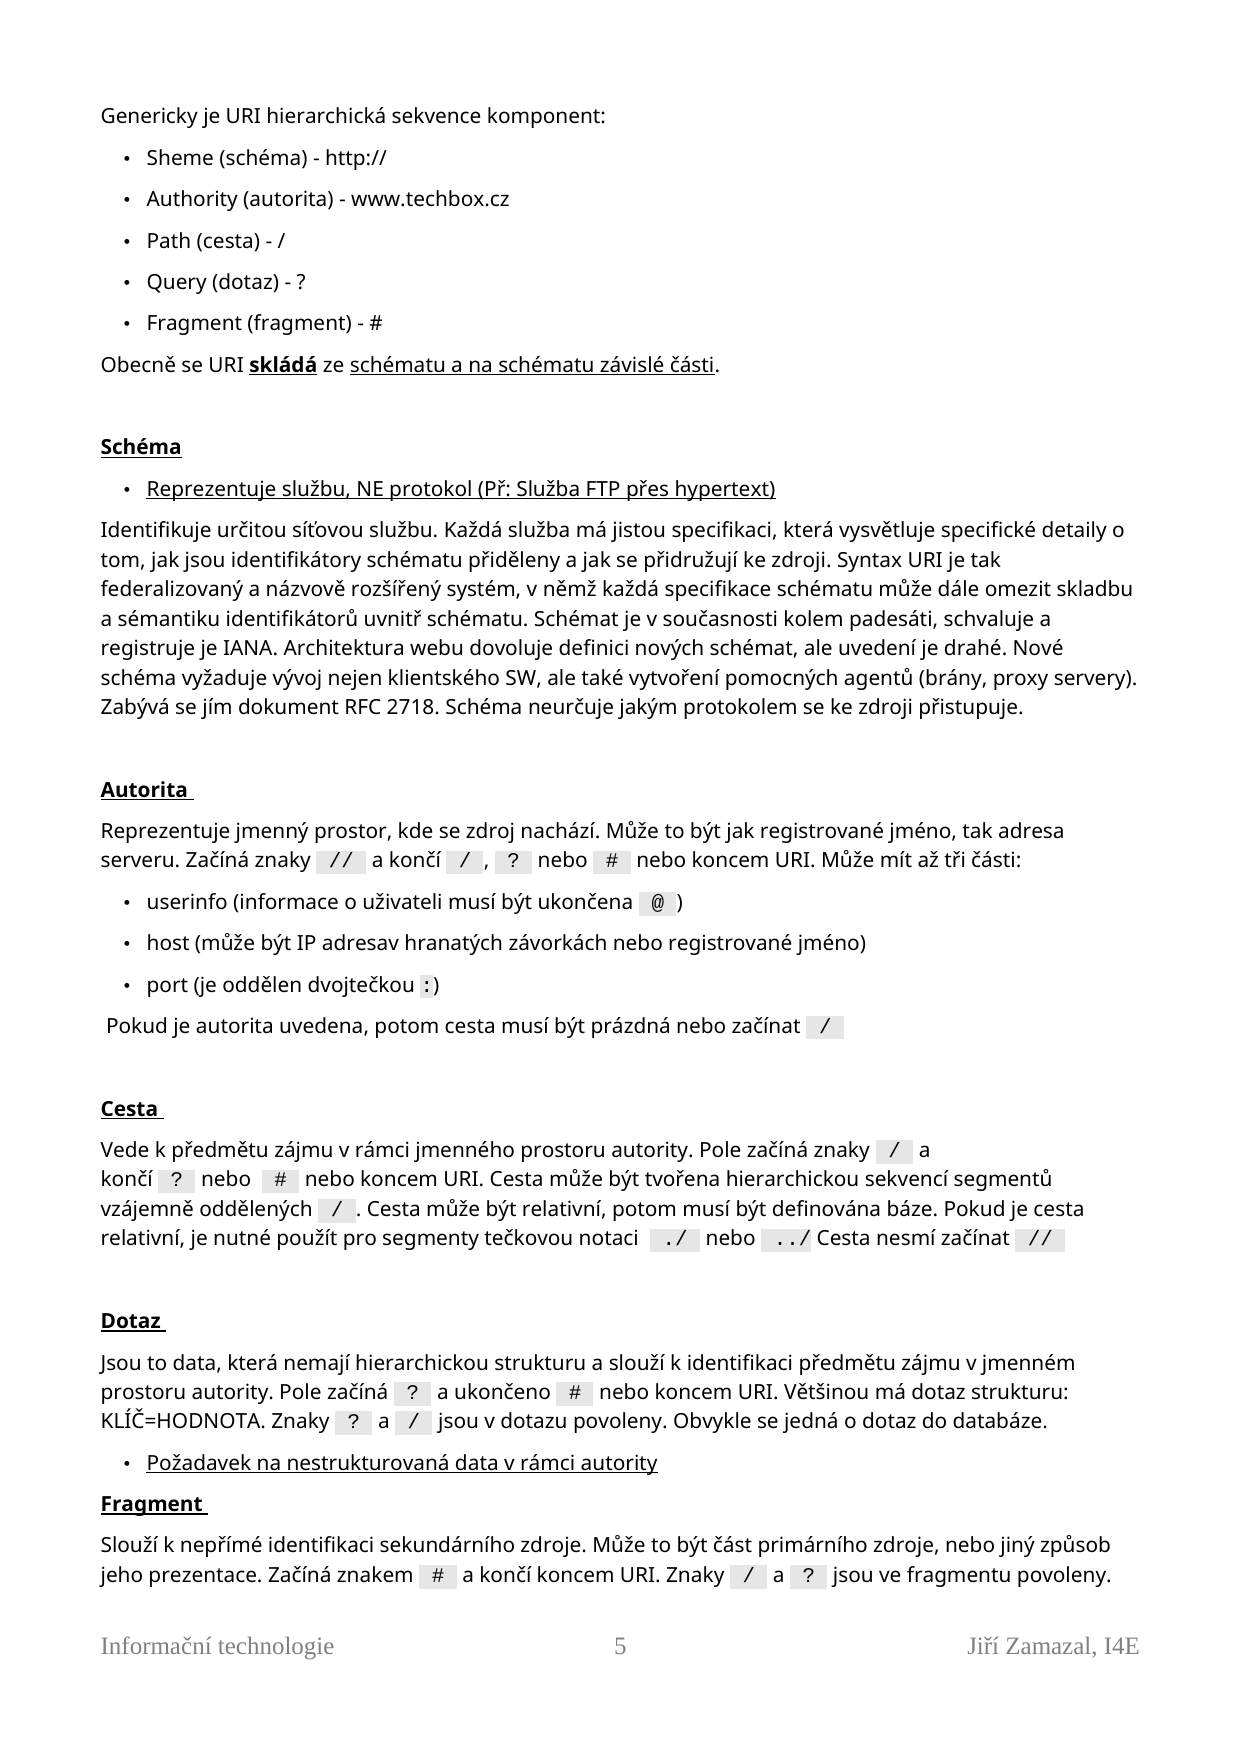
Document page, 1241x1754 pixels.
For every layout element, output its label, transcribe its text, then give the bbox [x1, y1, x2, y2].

list Fragment (fragment) - # [123, 307, 1140, 337]
text Vede k předmětu zájmu v rámci jmenného prostoru autority. Pole začíná znaky / a končí ? nebo # nebo koncem URI. Cesta může být tvořena hierarchickou sekvencí segmentů vzájemně oddělených / . Cesta může být relativní, potom musí být definována báze. Pokud je cesta relativní, je nutné použít pro segmenty tečkovou notaci ./ nebo ../ Cesta nesmí začínat // [100, 1134, 1140, 1252]
text Genericky je URI hierarchická sekvence komponent: [100, 100, 1140, 130]
list Sheme (schéma) - http:// [123, 142, 1140, 171]
text Autorita [100, 773, 1140, 803]
list Authority (autorita) - www.techbox.cz [123, 183, 1140, 213]
list Path (cesta) - / [123, 224, 1140, 254]
text Fragment [100, 1488, 1140, 1517]
list host (může být IP adresav hranatých závorkách nebo registrované jméno) [123, 927, 1140, 957]
text Reprezentuje jmenný prostor, kde se zdroj nachází. Může to být jak registrované jméno, tak adresa serveru. Začíná znaky // a končí / , ? nebo # nebo koncem URI. Může mít až tři části: [100, 815, 1140, 874]
list port (je oddělen dvojtečkou :) [123, 968, 1140, 998]
list userinfo (informace o uživateli musí být ukončena @ ) [123, 886, 1140, 915]
list Požadavek na nestrukturovaná data v rámci autority [123, 1447, 1140, 1476]
text Pokud je autorita uvedena, potom cesta musí být prázdná nebo začínat / [100, 1010, 1140, 1039]
text Identifikuje určitou síťovou službu. Každá služba má jistou specifikaci, která vysvětluje specifické detaily o tom, jak jsou identifikátory schématu přiděleny a jak se přidružují ke zdroji. Syntax URI je tak federalizovaný a názvově rozšířený systém, v němž každá specifikace schématu může dále omezit skladbu a sémantiku identifikátorů uvnitř schématu. Schémat je v současnosti kolem padesáti, schvaluje a registruje je IANA. Architektura webu dovoluje definici nových schémat, ale uvedení je drahé. Nové schéma vyžaduje vývoj nejen klientského SW, ale také vytvoření pomocných agentů (brány, proxy servery). Zabývá se jím dokument RFC 2718. Schéma neurčuje jakým protokolem se ke zdroji přistupuje. [100, 514, 1140, 720]
text Dotaz [100, 1305, 1140, 1334]
list Reprezentuje službu, NE protokol (Př: Služba FTP přes hypertext) [123, 473, 1140, 502]
text Slouží k nepřímé identifikaci sekundárního zdroje. Může to být část primárního zdroje, nebo jiný způsob jeho prezentace. Začíná znakem # a končí koncem URI. Znaky / a ? jsou ve fragmentu povoleny. [100, 1529, 1140, 1588]
text Cesta [100, 1092, 1140, 1122]
text Schéma [100, 431, 1140, 461]
text Obecně se URI skládá ze schématu a na schématu závislé části. [100, 348, 1140, 378]
list Query (dotaz) - ? [123, 266, 1140, 295]
text Jsou to data, která nemají hierarchickou strukturu a slouží k identifikaci předmětu zájmu v jmenném prostoru autority. Pole začíná ? a ukončeno # nebo koncem URI. Většinou má dotaz strukturu: KLÍČ=HODNOTA. Znaky ? a / jsou v dotazu povoleny. Obvykle se jedná o dotaz do databáze. [100, 1346, 1140, 1435]
